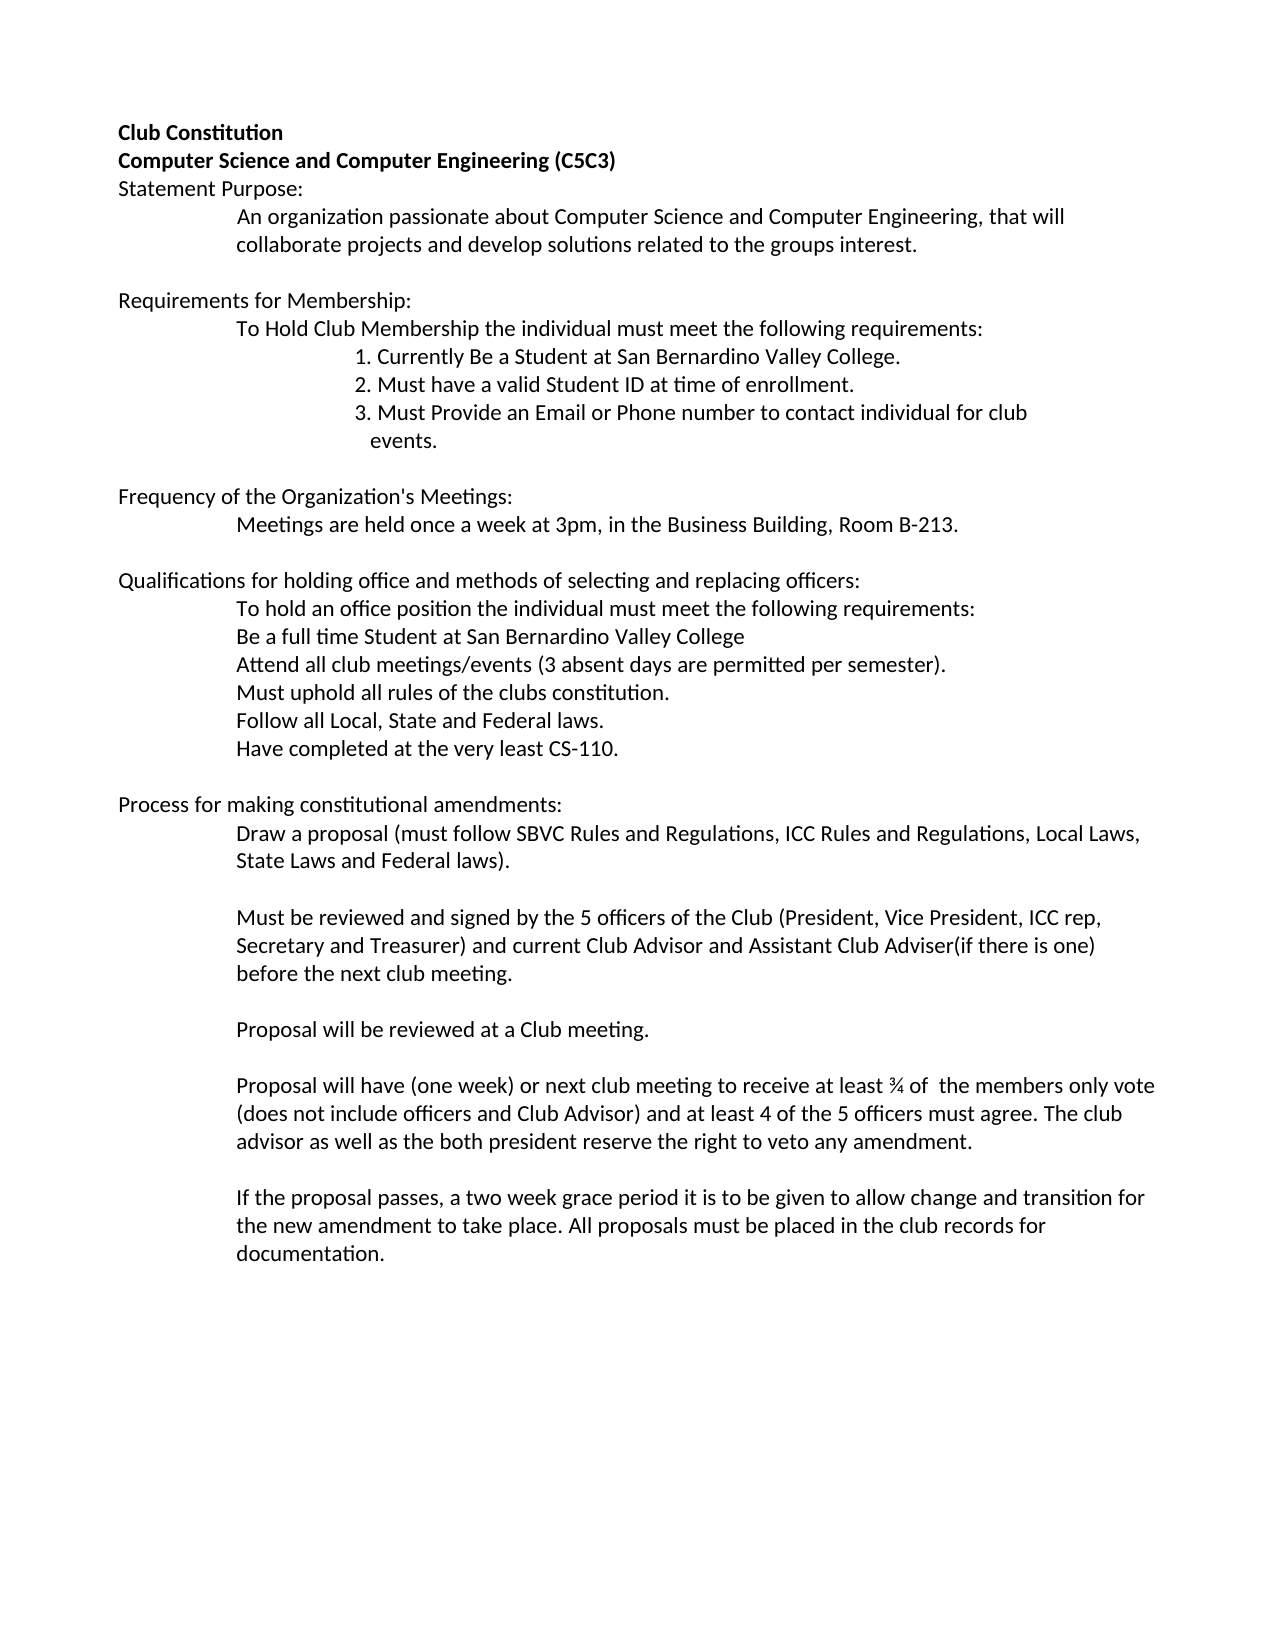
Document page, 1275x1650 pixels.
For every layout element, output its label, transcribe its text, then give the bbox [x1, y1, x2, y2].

text Statement Purpose: [118, 174, 1157, 202]
text Follow all Local, State and Federal laws. [236, 707, 1157, 734]
text Attend all club meetings/events (3 absent days are permitted per semester). [236, 651, 1157, 678]
text Computer Science and Computer Engineering (C5C3) [118, 146, 1157, 174]
text Frequency of the Organization's Meetings: [118, 482, 1157, 510]
text 2. Must have a valid Student ID at time of enrollment. [118, 370, 1157, 398]
text Qualifications for holding office and methods of selecting and replacing officers: [118, 566, 1157, 594]
text Have completed at the very least CS-110. [236, 734, 1157, 763]
text Proposal will have (one week) or next club meeting to receive at least ¾ of the members only vote (does not include officers and Club Advisor) and at least 4 of the 5 officers must agree. The club advisor as well as the both president reserve the right to veto any amendment. [236, 1071, 1157, 1155]
text 1. Currently Be a Student at San Bernardino Valley College. [118, 342, 1157, 370]
text Proposal will be reviewed at a Club meeting. [236, 1015, 1157, 1043]
text 3. Must Provide an Email or Phone number to contact individual for club events. [118, 398, 1157, 454]
text If the proposal passes, a two week grace period it is to be given to allow change and transition for the new amendment to take place. All proposals must be placed in the club records for documentation. [236, 1183, 1157, 1267]
text Be a full time Student at San Bernardino Valley College [236, 622, 1157, 651]
text An organization passionate about Computer Science and Computer Engineering, that will collaborate projects and develop solutions related to the groups interest. [236, 202, 1157, 258]
text Process for making constitutional amendments: [118, 791, 1157, 819]
text To hold an office position the individual must meet the following requirements: [118, 594, 1157, 622]
text Draw a proposal (must follow SBVC Rules and Regulations, ICC Rules and Regulations, Local Laws, State Laws and Federal laws). [236, 819, 1157, 875]
text Must be reviewed and signed by the 5 officers of the Club (President, Vice President, ICC rep, Secretary and Treasurer) and current Club Advisor and Assistant Club Adviser(if there is one) before the next club meeting. [236, 903, 1157, 987]
text Club Constitution [118, 118, 1157, 146]
text Meetings are held once a week at 3pm, in the Business Building, Room B-213. [118, 510, 1157, 538]
text Must uphold all rules of the clubs constitution. [236, 678, 1157, 707]
text Requirements for Membership: [118, 286, 1157, 314]
text To Hold Club Membership the individual must meet the following requirements: [118, 314, 1157, 342]
